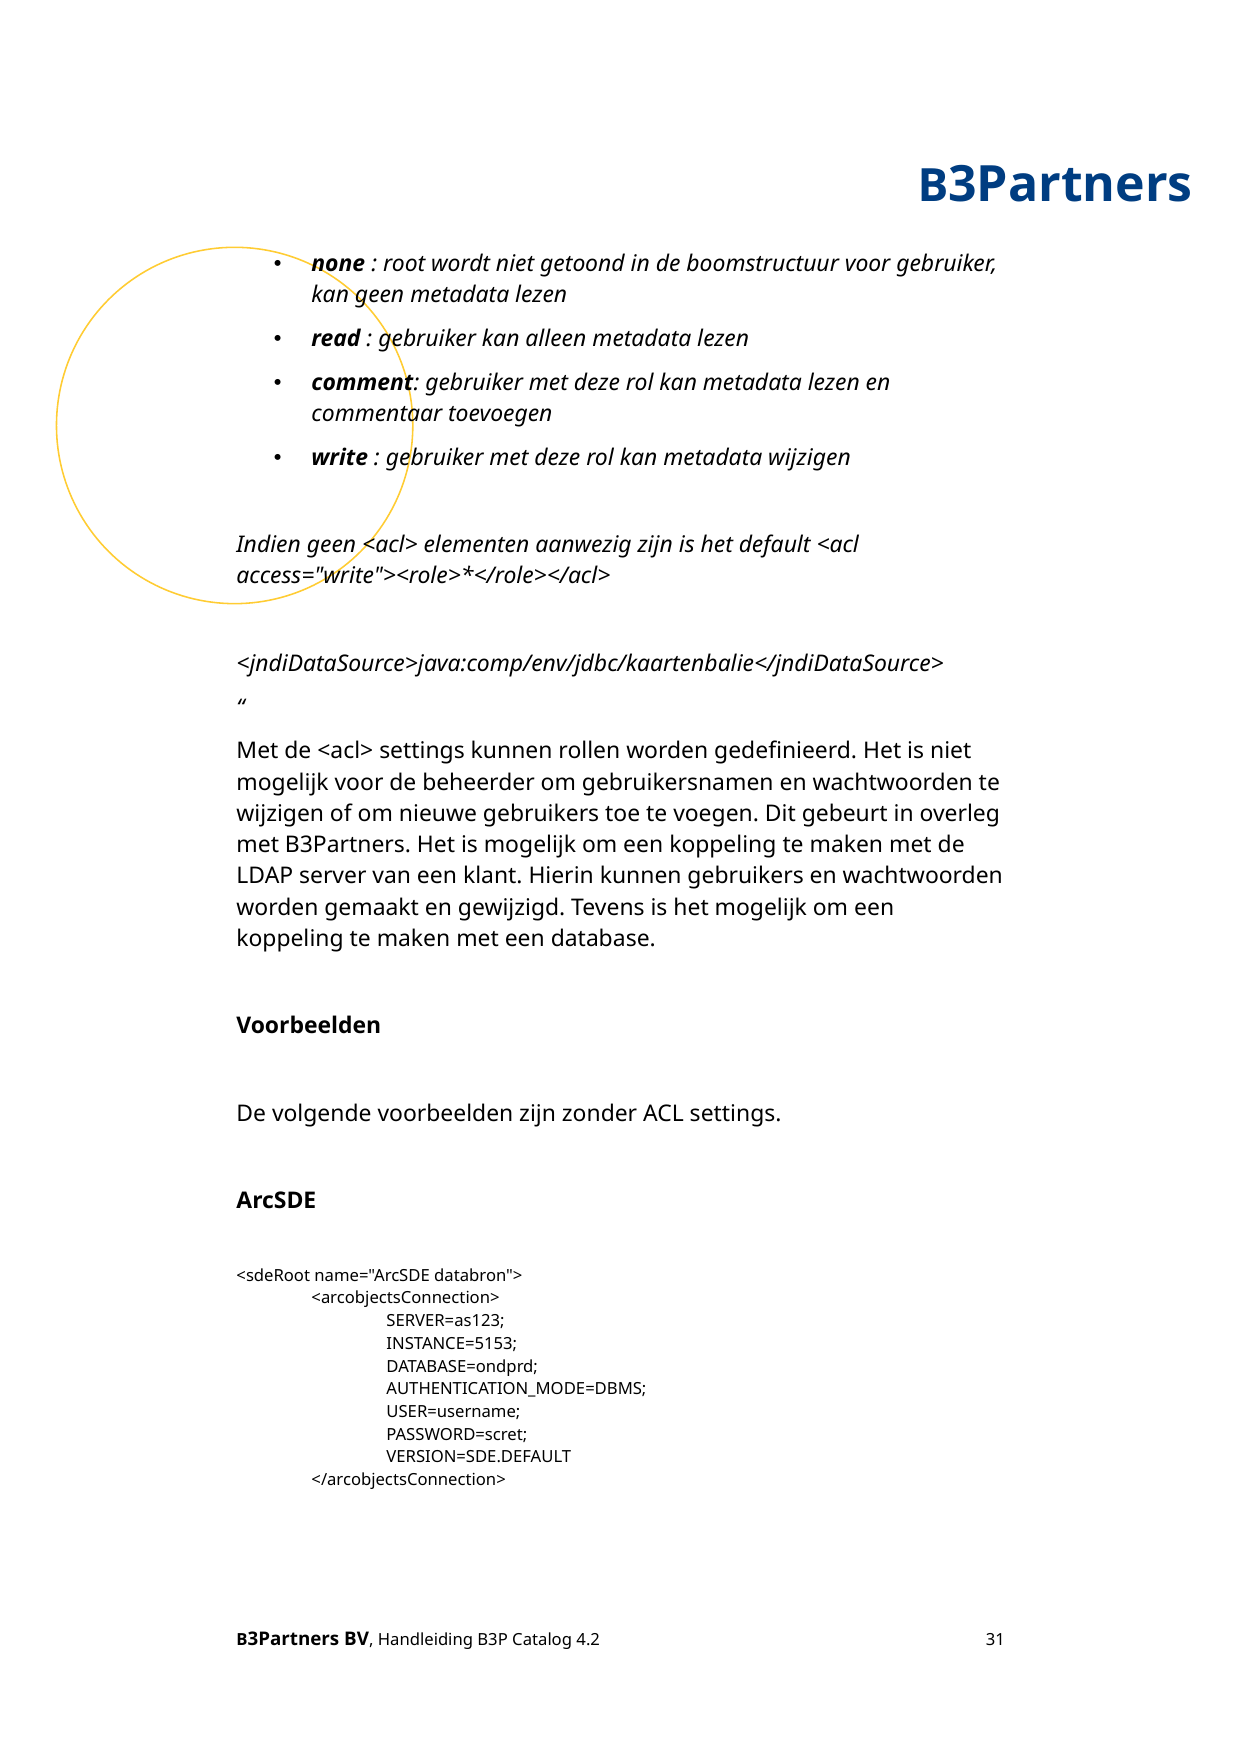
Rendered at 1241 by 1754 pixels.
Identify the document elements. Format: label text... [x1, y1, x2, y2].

text <jndiDataSource>java:comp/env/jdbc/kaartenbalie</jndiDataSource> [236, 647, 1004, 678]
list none : root wordt niet getoond in de boomstructuur voor gebruiker, kan geen metadata lezen [274, 247, 1004, 309]
list read : gebruiker kan alleen metadata lezen [382, 322, 1004, 353]
list write : gebruiker met deze rol kan metadata wijzigen [408, 441, 1004, 472]
text Met de <acl> settings kunnen rollen worden gedefinieerd. Het is niet mogelijk voor de beheerder om gebruikersnamen en wachtwoorden te wijzigen of om nieuwe gebruikers toe te voegen. Dit gebeurt in overleg met B3Partners. Het is mogelijk om een koppeling te maken met de LDAP server van een klant. Hierin kunnen gebruikers en wachtwoorden worden gemaakt en gewijzigd. Tevens is het mogelijk om een koppeling te maken met een database. [236, 734, 1004, 953]
text Indien geen <acl> elementen aanwezig zijn is het default <acl access="write"><role>*</role></acl> [306, 528, 1004, 591]
text “ [236, 691, 1004, 722]
text Voorbeelden [236, 1009, 1004, 1041]
text ArcSDE [236, 1184, 1004, 1216]
text <sdeRoot name="ArcSDE databron"> <arcobjectsConnection> SERVER=as123; INSTANCE=5153; DATABASE=ondprd; AUTHENTICATION_MODE=DBMS; USER=username; PASSWORD=scret; VERSION=SDE.DEFAULT </arcobjectsConnection> [236, 1263, 1004, 1491]
text De volgende voorbeelden zijn zonder ACL settings. [236, 1097, 1004, 1128]
list comment: gebruiker met deze rol kan metadata lezen en commentaar toevoegen [404, 366, 1004, 428]
